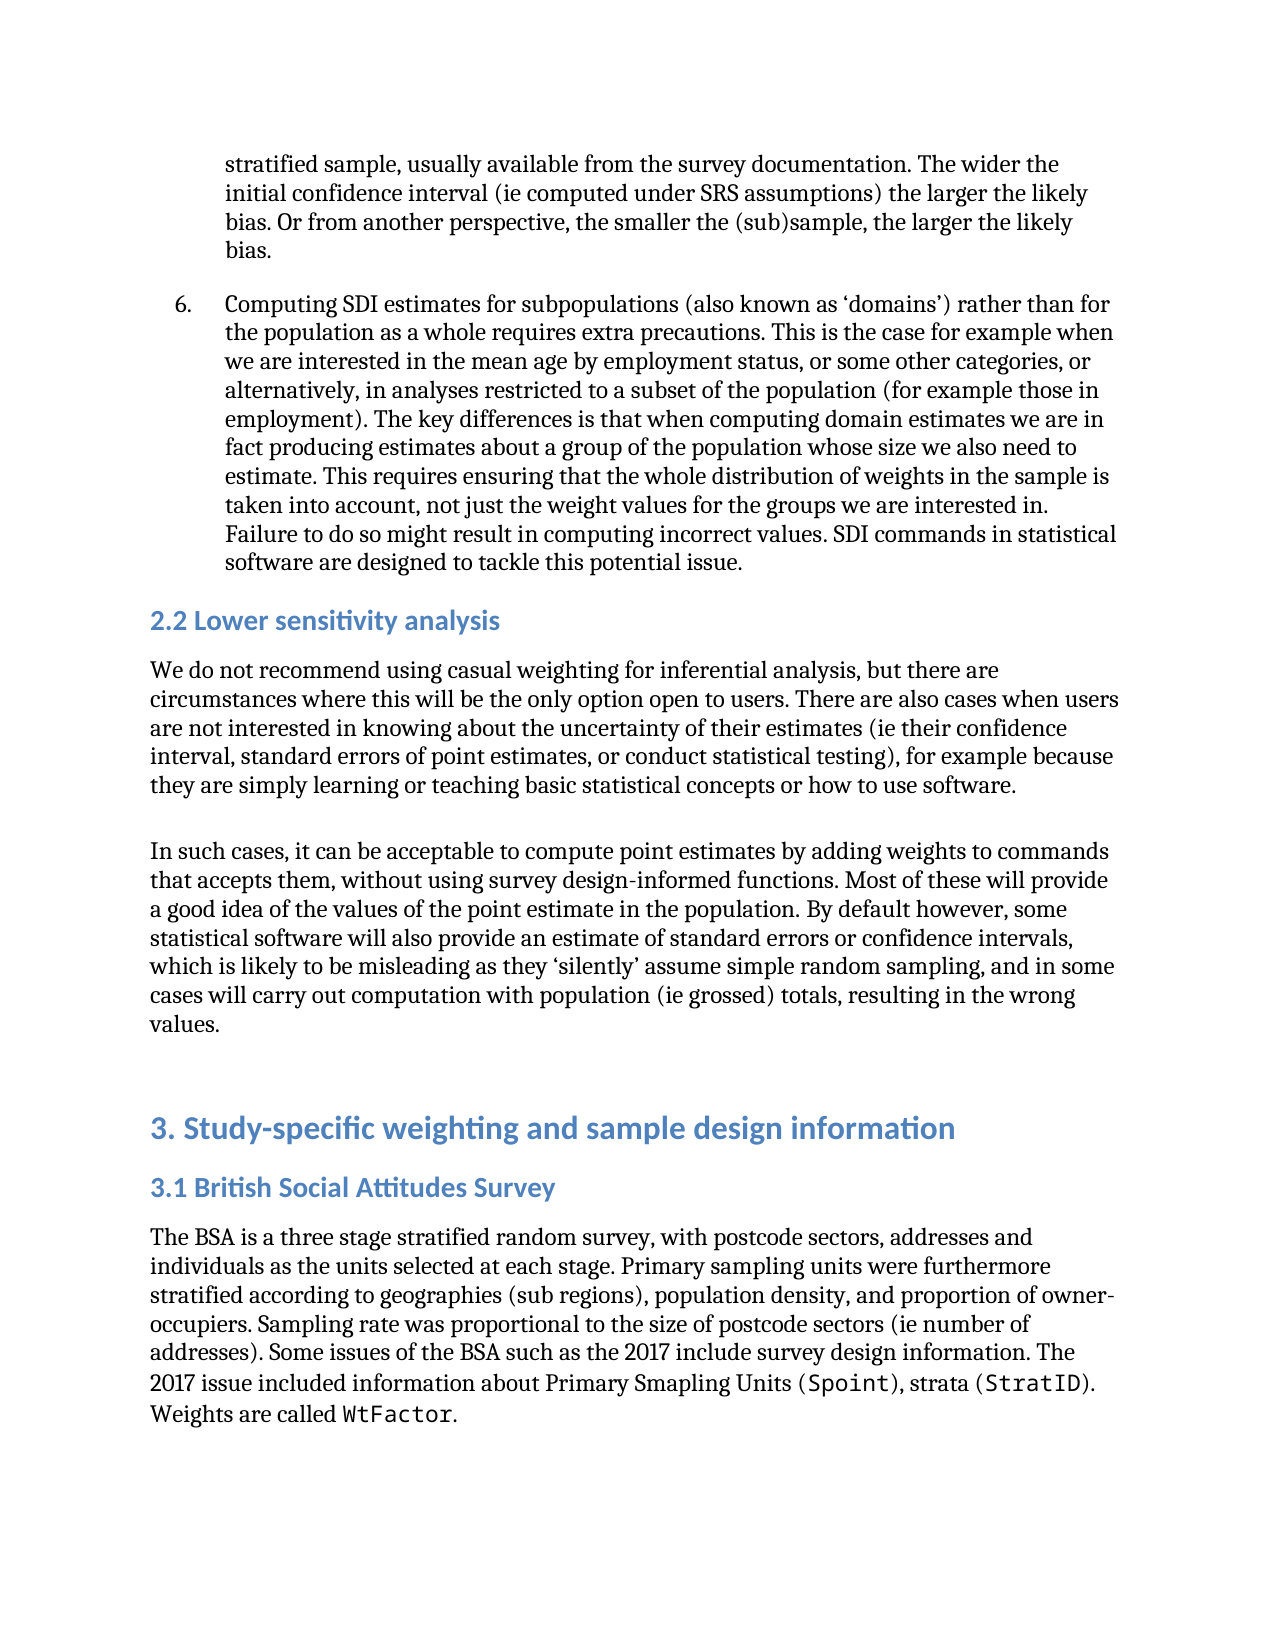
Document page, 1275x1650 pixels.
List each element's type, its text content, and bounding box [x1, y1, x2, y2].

text The BSA is a three stage stratified random survey, with postcode sectors, addresses and individuals as the units selected at each stage. Primary sampling units were furthermore stratified according to geographies (sub regions), population density, and proportion of owner-occupiers. Sampling rate was proportional to the size of postcode sectors (ie number of addresses). Some issues of the BSA such as the 2017 include survey design information. The 2017 issue included information about Primary Smapling Units (Spoint), strata (StratID). Weights are called WtFactor. [150, 1223, 1125, 1429]
text We do not recommend using casual weighting for inferential analysis, but there are circumstances where this will be the only option open to users. There are also cases when users are not interested in knowing about the uncertainty of their estimates (ie their confidence interval, standard errors of point estimates, or conduct statistical testing), for example because they are simply learning or teaching basic statistical concepts or how to use software. [150, 656, 1125, 800]
subtitle 3. Study-specific weighting and sample design information [150, 1107, 1125, 1148]
list stratified sample, usually available from the survey documentation. The wider the initial confidence interval (ie computed under SRS assumptions) the larger the likely bias. Or from another perspective, the smaller the (sub)sample, the larger the likely bias. [175, 150, 1125, 265]
subtitle 3.1 British Social Attitudes Survey [150, 1169, 1125, 1204]
subtitle 2.2 Lower sensitivity analysis [150, 602, 1125, 637]
list Computing SDI estimates for subpopulations (also known as ‘domains’) rather than for the population as a whole requires extra precautions. This is the case for example when we are interested in the mean age by employment status, or some other categories, or alternatively, in analyses restricted to a subset of the population (for example those in employment). The key differences is that when computing domain estimates we are in fact producing estimates about a group of the population whose size we also need to estimate. This requires ensuring that the whole distribution of weights in the sample is taken into account, not just the weight values for the groups we are interested in. Failure to do so might result in computing incorrect values. SDI commands in statistical software are designed to tackle this potential issue. [175, 289, 1125, 577]
text In such cases, it can be acceptable to compute point estimates by adding weights to commands that accepts them, without using survey design-informed functions. Most of these will provide a good idea of the values of the point estimate in the population. By default however, some statistical software will also provide an estimate of standard errors or confidence intervals, which is likely to be misleading as they ‘silently’ assume simple random sampling, and in some cases will carry out computation with population (ie grossed) totals, resulting in the wrong values. [150, 837, 1125, 1038]
